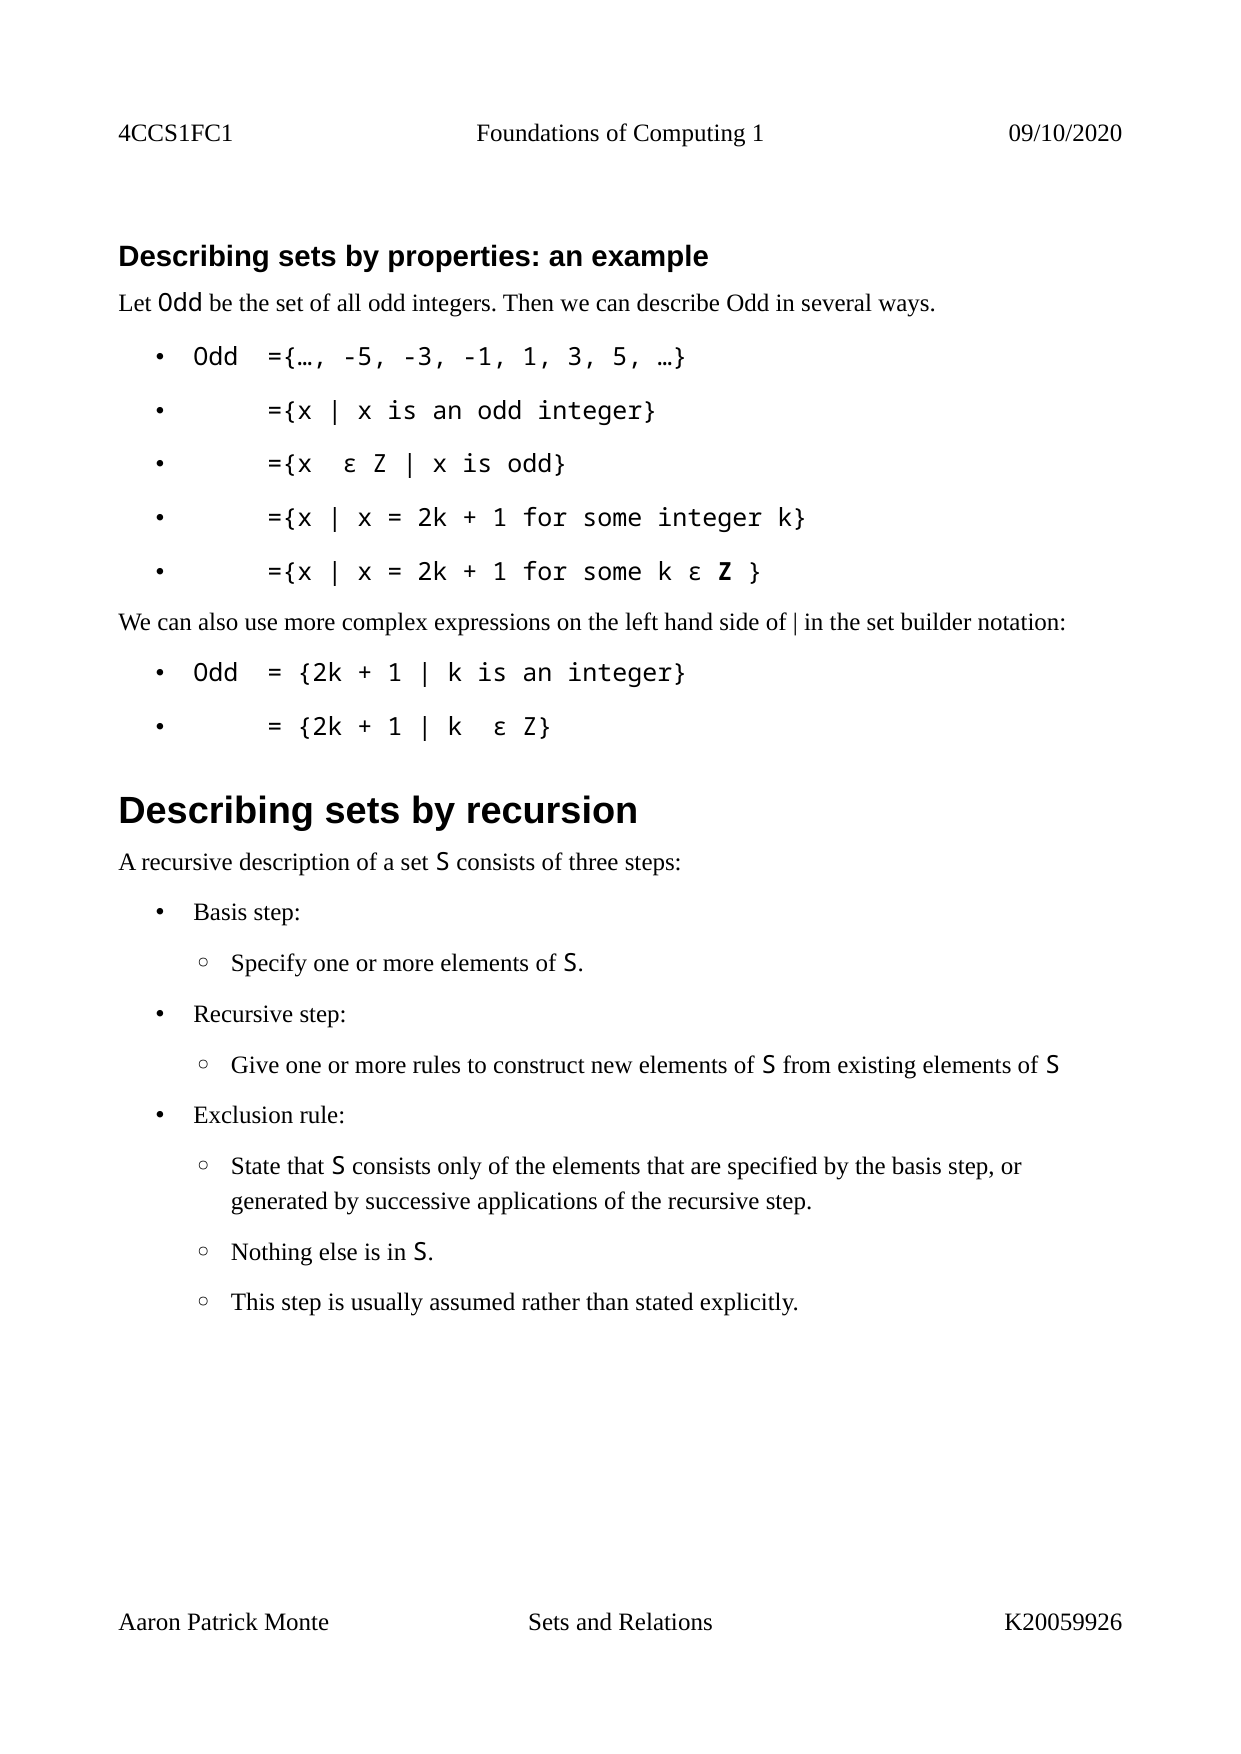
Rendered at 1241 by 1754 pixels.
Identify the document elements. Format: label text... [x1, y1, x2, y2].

list Exclusion rule: [156, 1100, 1122, 1129]
list Odd ={…, -5, -3, -1, 1, 3, 5, …} [156, 338, 1122, 373]
list ={x ϵ Z | x is odd} [156, 446, 1122, 480]
subtitle Describing sets by recursion [118, 787, 1122, 831]
list ={x | x = 2k + 1 for some k ϵ Z } [156, 553, 1122, 588]
list Odd = {2k + 1 | k is an integer} [156, 655, 1122, 689]
text We can also use more complex expressions on the left hand side of | in the set builder notation: [118, 607, 1122, 636]
list This step is usually assumed rather than stated explicitly. [193, 1287, 1122, 1316]
list ={x | x is an odd integer} [156, 392, 1122, 426]
list Give one or more rules to construct new elements of S from existing elements of S [193, 1046, 1122, 1080]
list Nothing else is in S. [193, 1233, 1122, 1268]
list Specify one or more elements of S. [193, 945, 1122, 979]
list ={x | x = 2k + 1 for some integer k} [156, 500, 1122, 534]
list = {2k + 1 | k ϵ Z} [156, 709, 1122, 743]
text A recursive description of a set S consists of three steps: [118, 843, 1122, 878]
list Basis step: [156, 897, 1122, 926]
subtitle Describing sets by properties: an example [118, 238, 1122, 272]
text Let Odd be the set of all odd integers. Then we can describe Odd in several ways. [118, 285, 1122, 319]
list State that S consists only of the elements that are specified by the basis step, or generated by successive applications of the recursive step. [193, 1148, 1122, 1215]
list Recursive step: [156, 999, 1122, 1027]
